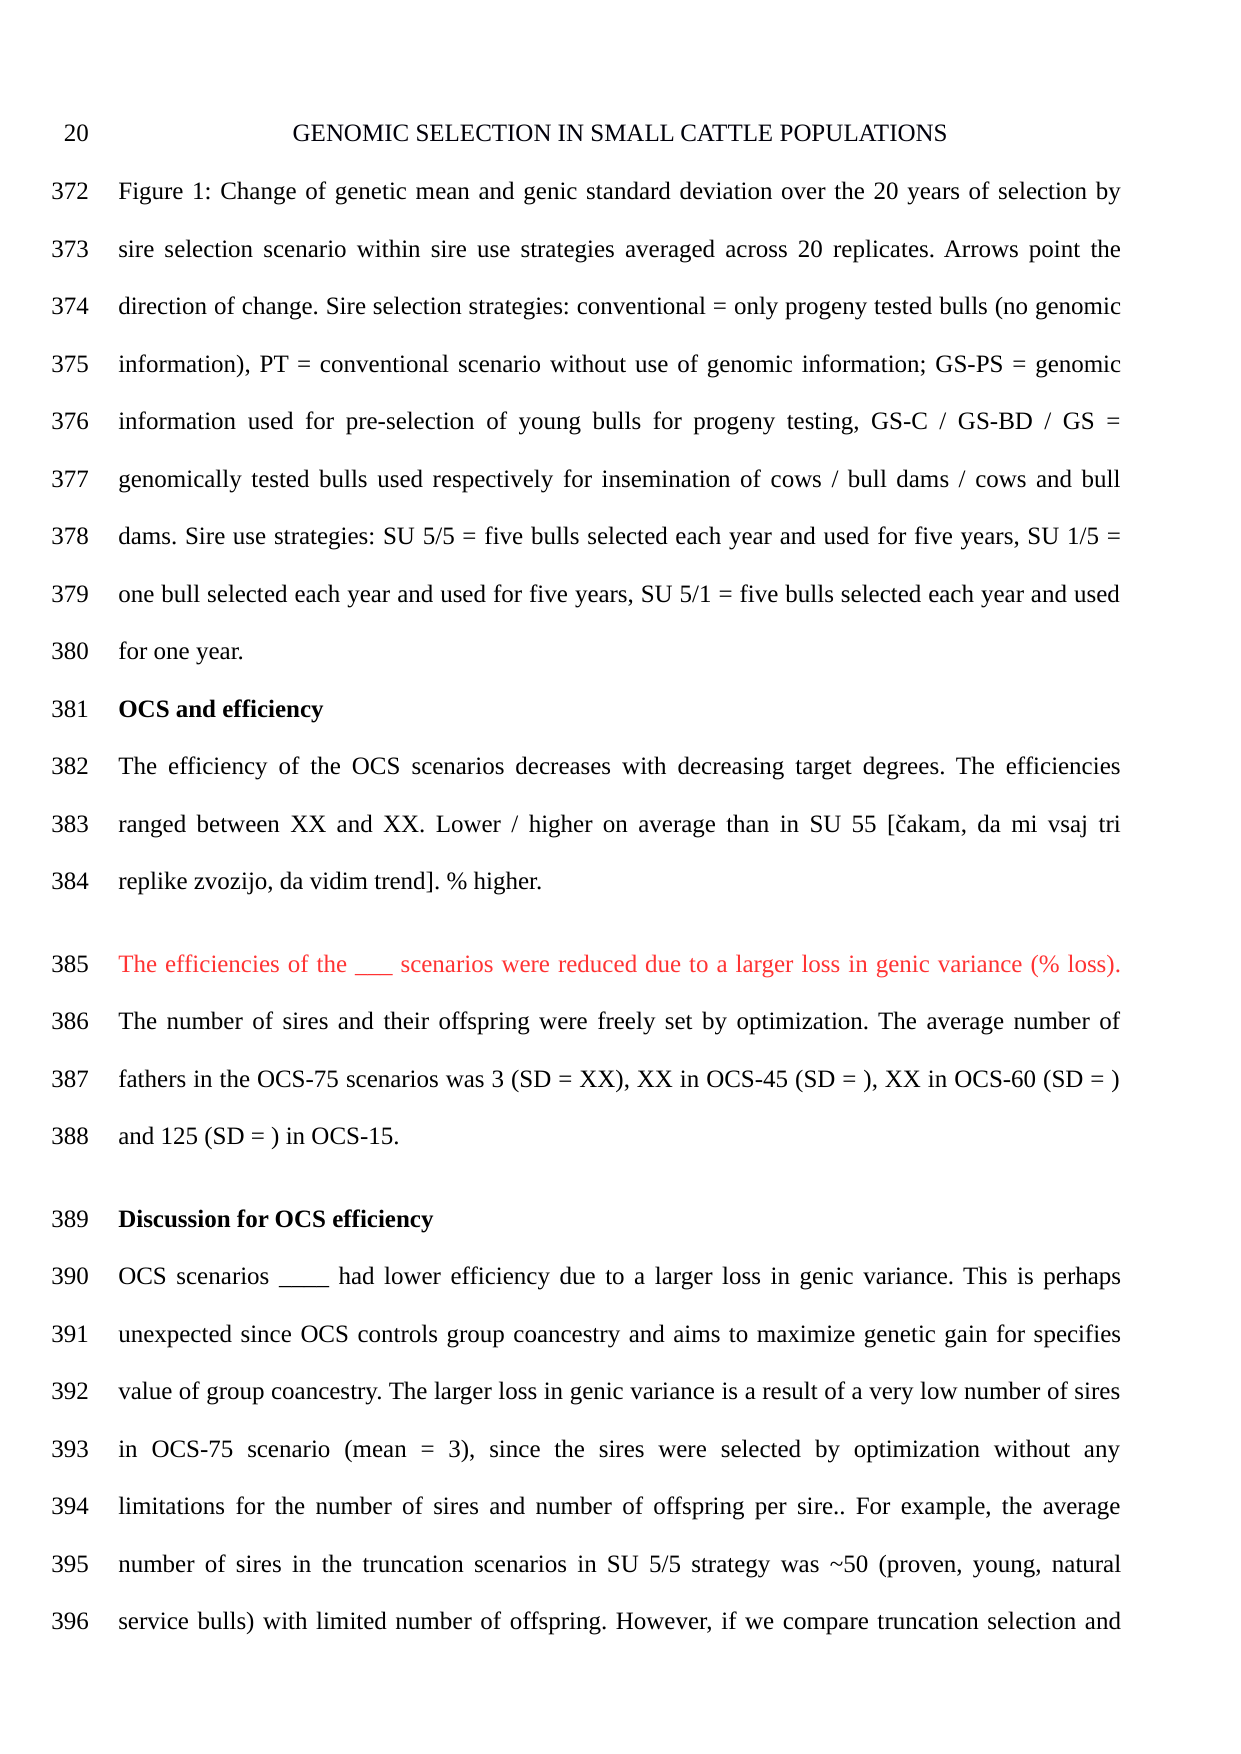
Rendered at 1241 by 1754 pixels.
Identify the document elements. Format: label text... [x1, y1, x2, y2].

text Figure 1: Change of genetic mean and genic standard deviation over the 20 years of selection by sire selection scenario within sire use strategies averaged across 20 replicates. Arrows point the direction of change. Sire selection strategies: conventional = only progeny tested bulls (no genomic information), PT = conventional scenario without use of genomic information; GS-PS = genomic information used for pre-selection of young bulls for progeny testing, GS-C / GS-BD / GS = genomically tested bulls used respectively for insemination of cows / bull dams / cows and bull dams. Sire use strategies: SU 5/5 = five bulls selected each year and used for five years, SU 1/5 = one bull selected each year and used for five years, SU 5/1 = five bulls selected each year and used for one year. [118, 176, 1122, 665]
text The efficiencies of the ___ scenarios were reduced due to a larger loss in genic variance (% loss). The number of sires and their offspring were freely set by optimization. The average number of fathers in the OCS-75 scenarios was 3 (SD = XX), XX in OCS-45 (SD = ), XX in OCS-60 (SD = ) and 125 (SD = ) in OCS-15. [118, 949, 1122, 1150]
subtitle OCS and efficiency [118, 694, 1122, 723]
subtitle Discussion for OCS efficiency [118, 1204, 1122, 1233]
text The efficiency of the OCS scenarios decreases with decreasing target degrees. The efficiencies ranged between XX and XX. Lower / higher on average than in SU 55 [čakam, da mi vsaj tri replike zvozijo, da vidim trend]. % higher. [118, 751, 1122, 895]
text OCS scenarios ____ had lower efficiency due to a larger loss in genic variance. This is perhaps unexpected since OCS controls group coancestry and aims to maximize genetic gain for specifies value of group coancestry. The larger loss in genic variance is a result of a very low number of sires in OCS-75 scenario (mean = 3), since the sires were selected by optimization without any limitations for the number of sires and number of offspring per sire.. For example, the average number of sires in the truncation scenarios in SU 5/5 strategy was ~50 (proven, young, natural service bulls) with limited number of offspring. However, if we compare truncation selection and [118, 1261, 1122, 1635]
